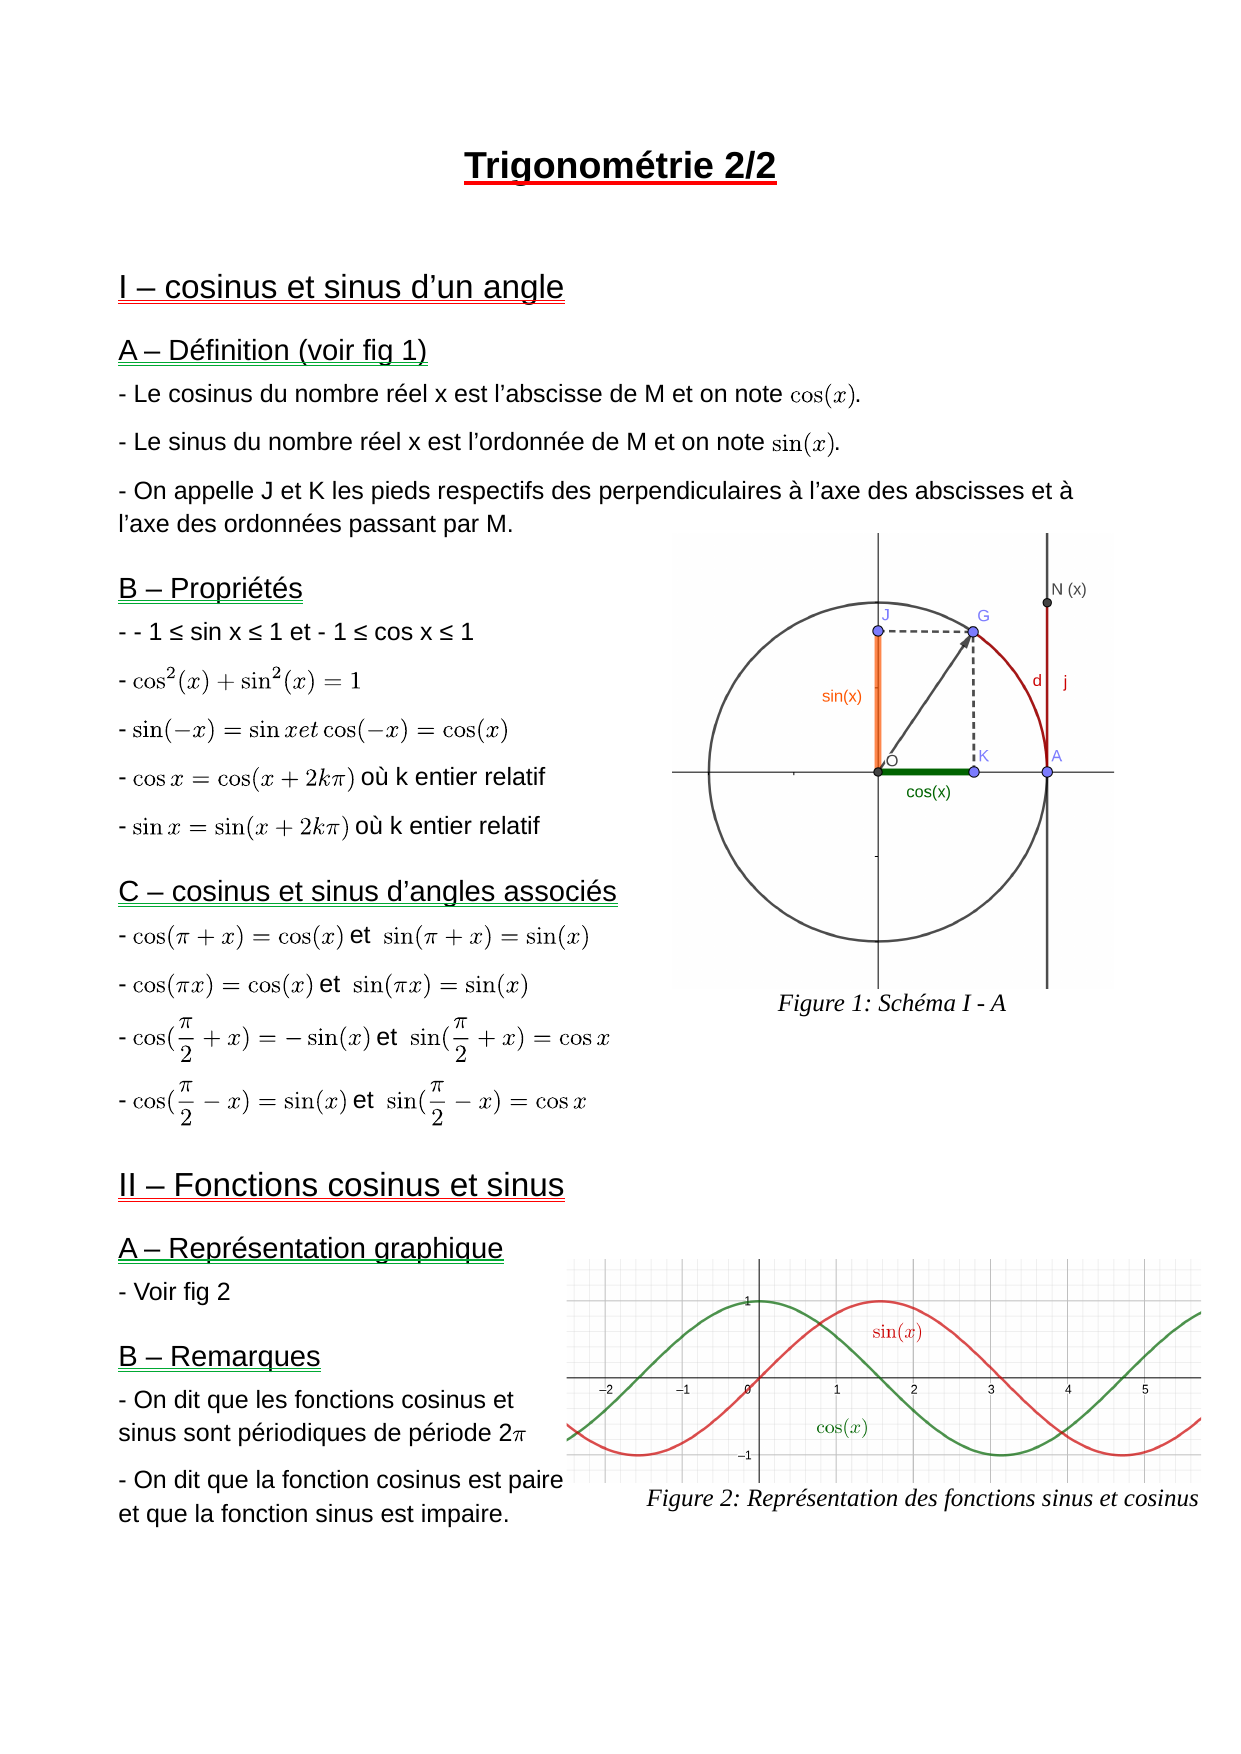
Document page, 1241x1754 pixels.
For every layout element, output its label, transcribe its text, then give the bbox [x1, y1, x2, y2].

subtitle I – cosinus et sinus d’un angle [118, 267, 1122, 306]
subtitle B – Propriétés [118, 571, 672, 605]
text - On dit que les fonctions cosinus et sinus sont périodiques de période 2 [118, 1385, 567, 1447]
text - et [118, 969, 672, 998]
text Figure 2: Représentation des fonctions sinus et cosinus [567, 1259, 1201, 1512]
text - et [191, 1017, 456, 1062]
text - [1114, 713, 1122, 743]
text [118, 1017, 181, 1062]
subtitle B – Remarques [118, 1339, 566, 1372]
text - Le sinus du nombre réel x est l’ordonnée de M et on note . [118, 427, 1122, 457]
text - Voir fig 2 [118, 1277, 567, 1305]
text [444, 1081, 1122, 1125]
subtitle A – Définition (voir fig 1) [118, 333, 1122, 366]
text - où k entier relatif [118, 762, 672, 792]
text - où k entier relatif [118, 811, 672, 841]
subtitle C – cosinus et sinus d’angles associés [118, 874, 672, 908]
subtitle Trigonométrie 2/2 [118, 143, 1122, 186]
picture [677, 533, 879, 989]
text [466, 1017, 1122, 1062]
text - On dit que la fonction cosinus est paire et que la fonction sinus est impaire. [118, 1466, 1122, 1527]
text - [118, 713, 672, 743]
picture [566, 1292, 1093, 1421]
text - et [193, 1081, 431, 1125]
text [1114, 969, 1122, 998]
text - et [118, 920, 672, 950]
text Figure 1: Schéma I - A [672, 561, 1114, 1017]
text - - 1 ≤ sin x ≤ 1 et - 1 ≤ cos x ≤ 1 [118, 617, 672, 646]
subtitle [879, 549, 1114, 561]
text - On appelle J et K les pieds respectifs des perpendiculaires à l’axe des abscisses et à l’axe des ordonnées passant par M. [118, 476, 1122, 538]
subtitle II – Fonctions cosinus et sinus [118, 1165, 1122, 1203]
text [118, 1081, 180, 1125]
text - Le cosinus du nombre réel x est l’abscisse de M et on note . [118, 379, 1122, 408]
text - [1114, 665, 1122, 695]
subtitle A – Représentation graphique [118, 1231, 1201, 1264]
text [1114, 920, 1122, 950]
text - [118, 665, 672, 695]
